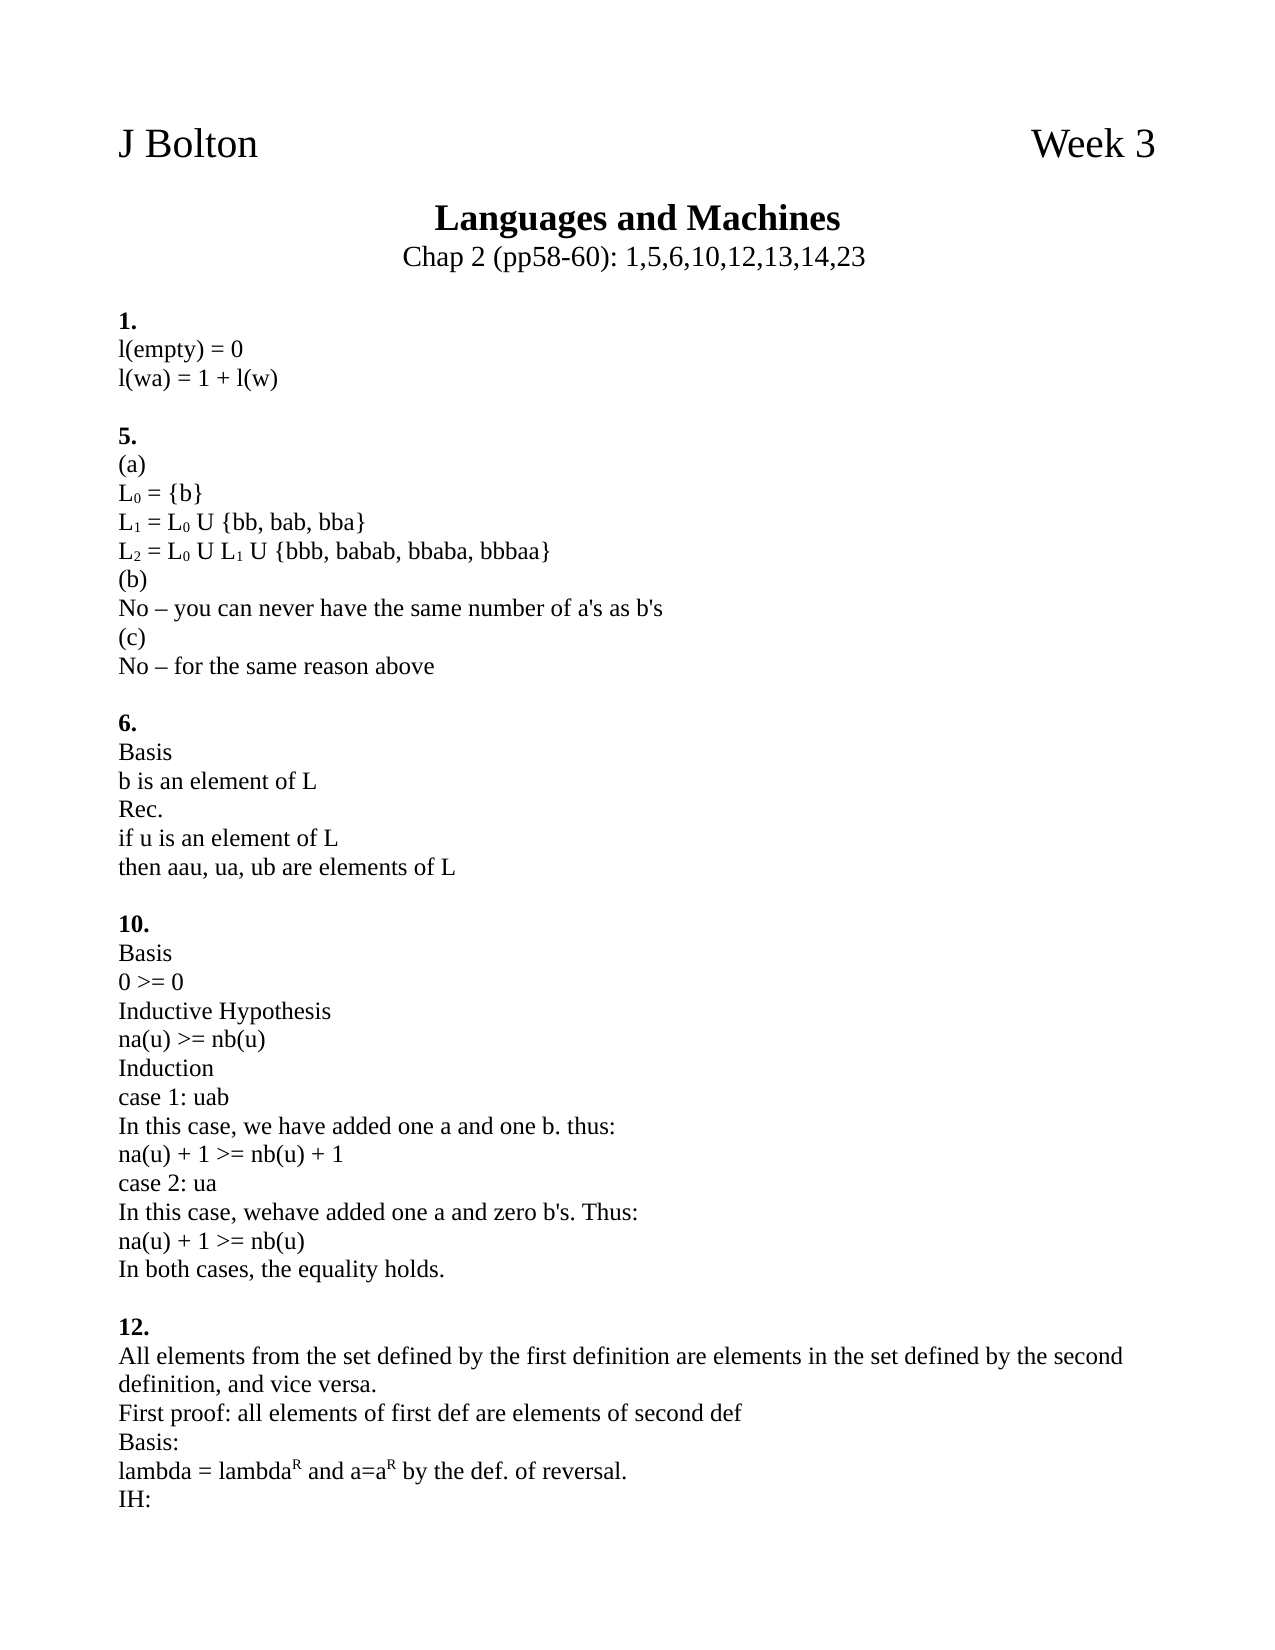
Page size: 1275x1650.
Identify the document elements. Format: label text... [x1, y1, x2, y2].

text In this case, wehave added one a and zero b's. Thus: [118, 1197, 1157, 1226]
text In this case, we have added one a and one b. thus: [118, 1111, 1157, 1139]
text Basis: [118, 1427, 1157, 1456]
text L2 = L0 U L1 U {bbb, babab, bbaba, bbbaa} [118, 536, 1157, 564]
text (a) [118, 449, 1157, 478]
text No – you can never have the same number of a's as b's [118, 593, 1157, 622]
text Rec. [118, 794, 1157, 823]
text Inductive Hypothesis [118, 996, 1157, 1024]
text L0 = {b} [118, 478, 1157, 507]
text (c) [118, 622, 1157, 651]
text case 2: ua [118, 1168, 1157, 1197]
text 10. [118, 909, 1157, 938]
text then aau, ua, ub are elements of L [118, 852, 1157, 881]
text case 1: uab [118, 1082, 1157, 1111]
text 1. [118, 306, 1157, 334]
text Basis [118, 938, 1157, 967]
text 12. [118, 1312, 1157, 1341]
text L1 = L0 U {bb, bab, bba} [118, 507, 1157, 536]
text In both cases, the equality holds. [118, 1254, 1157, 1283]
text Basis [118, 737, 1157, 766]
text if u is an element of L [118, 823, 1157, 852]
text No – for the same reason above [118, 651, 1157, 679]
text na(u) + 1 >= nb(u) [118, 1226, 1157, 1254]
text na(u) + 1 >= nb(u) + 1 [118, 1139, 1157, 1168]
text na(u) >= nb(u) [118, 1024, 1157, 1053]
text All elements from the set defined by the first definition are elements in the set defined by the second definition, and vice versa. [118, 1341, 1157, 1398]
text 6. [118, 708, 1157, 737]
text l(empty) = 0 [118, 334, 1157, 363]
text Chap 2 (pp58-60): 1,5,6,10,12,13,14,23 [118, 239, 1157, 272]
text (b) [118, 564, 1157, 593]
text Languages and Machines [118, 196, 1157, 239]
text 5. [118, 421, 1157, 449]
text lambda = lambdaR and a=aR by the def. of reversal. [118, 1456, 1157, 1484]
text IH: [118, 1484, 1157, 1513]
text First proof: all elements of first def are elements of second def [118, 1398, 1157, 1427]
text 0 >= 0 [118, 967, 1157, 996]
text Induction [118, 1053, 1157, 1082]
text b is an element of L [118, 766, 1157, 794]
text l(wa) = 1 + l(w) [118, 363, 1157, 392]
